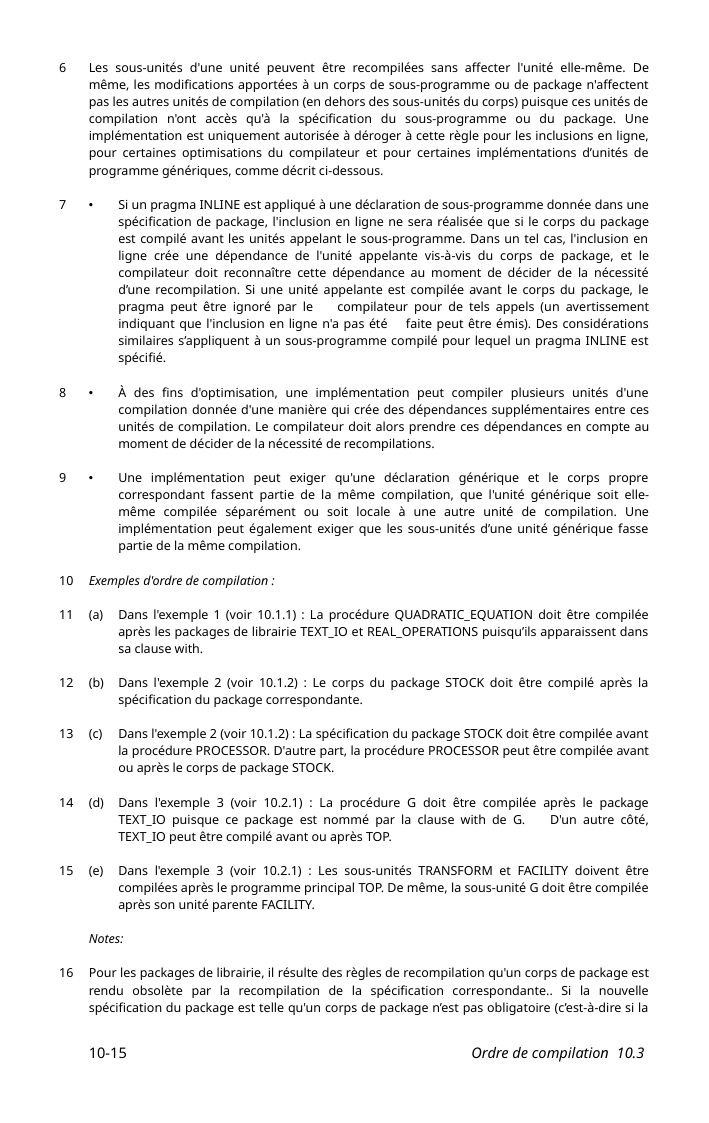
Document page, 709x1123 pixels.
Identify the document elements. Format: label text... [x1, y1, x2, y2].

list Dans l'exemple 3 (voir 10.2.1) : Les sous-unités TRANSFORM et FACILITY doivent être compilées après le programme principal TOP. De même, la sous-unité G doit être compilée après son unité parente FACILITY. [88, 862, 649, 913]
list Dans l'exemple 2 (voir 10.1.2) : La spécification du package STOCK doit être compilée avant la procédure PROCESSOR. D'autre part, la procédure PROCESSOR peut être compilée avant ou après le corps de package STOCK. [88, 725, 649, 777]
list Dans l'exemple 1 (voir 10.1.1) : La procédure QUADRATIC_EQUATION doit être compilée après les packages de librairie TEXT_IO et REAL_OPERATIONS puisqu’ils apparaissent dans sa clause with. [88, 606, 649, 657]
list Dans l'exemple 3 (voir 10.2.1) : La procédure G doit être compilée après le package TEXT_IO puisque ce package est nommé par la clause with de G. D'un autre côté, TEXT_IO peut être compilé avant ou après TOP. [88, 794, 649, 845]
list Si un pragma INLINE est appliqué à une déclaration de sous-programme donnée dans une spécification de package, l'inclusion en ligne ne sera réalisée que si le corps du package est compilé avant les unités appelant le sous-programme. Dans un tel cas, l'inclusion en ligne crée une dépendance de l'unité appelante vis-à-vis du corps de package, et le compilateur doit reconnaître cette dépendance au moment de décider de la nécessité d’une recompilation. Si une unité appelante est compilée avant le corps du package, le pragma peut être ignoré par le compilateur pour de tels appels (un avertissement indiquant que l'inclusion en ligne n'a pas été faite peut être émis). Des considérations similaires s’appliquent à un sous-programme compilé pour lequel un pragma INLINE est spécifié. [88, 196, 649, 367]
text Les sous-unités d'une unité peuvent être recompilées sans affecter l'unité elle-même. De même, les modifications apportées à un corps de sous-programme ou de package n'affectent pas les autres unités de compilation (en dehors des sous-unités du corps) puisque ces unités de compilation n'ont accès qu'à la spécification du sous-programme ou du package. Une implémentation est uniquement autorisée à déroger à cette règle pour les inclusions en ligne, pour certaines optimisations du compilateur et pour certaines implémentations d’unités de programme génériques, comme décrit ci-dessous. [88, 59, 649, 179]
list Dans l'exemple 2 (voir 10.1.2) : Le corps du package STOCK doit être compilé après la spécification du package correspondante. [88, 674, 649, 708]
text Pour les packages de librairie, il résulte des règles de recompilation qu'un corps de package est rendu obsolète par la recompilation de la spécification correspondante.. Si la nouvelle spécification du package est telle qu'un corps de package n’est pas obligatoire (c’est-à-dire si la [88, 964, 649, 1016]
text Notes: [88, 930, 649, 947]
list Une implémentation peut exiger qu'une déclaration générique et le corps propre correspondant fassent partie de la même compilation, que l'unité générique soit elle-même compilée séparément ou soit locale à une autre unité de compilation. Une implémentation peut également exiger que les sous-unités d’une unité générique fasse partie de la même compilation. [88, 469, 649, 554]
text Exemples d'ordre de compilation : [88, 572, 649, 589]
list À des fins d'optimisation, une implémentation peut compiler plusieurs unités d'une compilation donnée d'une manière qui crée des dépendances supplémentaires entre ces unités de compilation. Le compilateur doit alors prendre ces dépendances en compte au moment de décider de la nécessité de recompilations. [88, 384, 649, 452]
